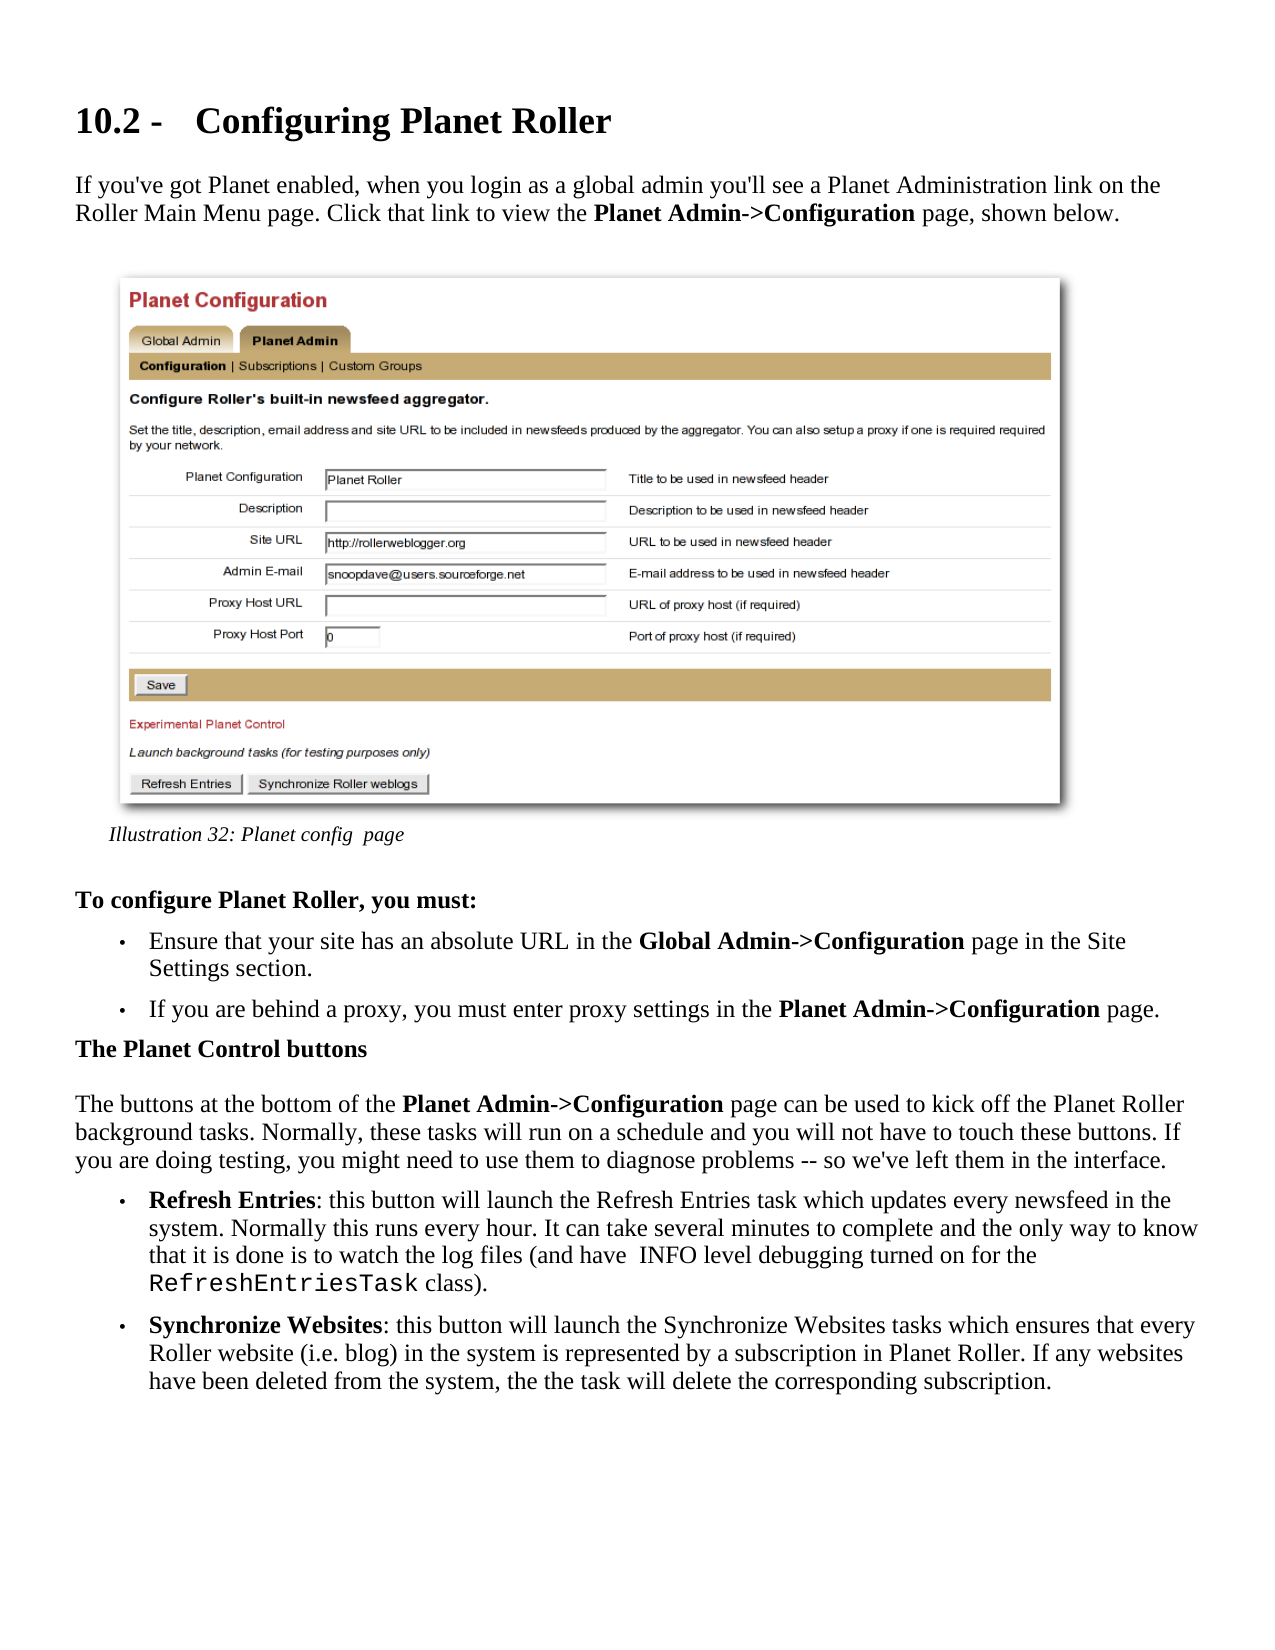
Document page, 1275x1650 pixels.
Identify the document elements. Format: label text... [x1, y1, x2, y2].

text If you've got Planet enabled, when you login as a global admin you'll see a Planet Administration link on the Roller Main Menu page. Click that link to view the Planet Admin->Configuration page, shown below. [75, 171, 1200, 226]
list Synchronize Websites: this button will launch the Synchronize Websites tasks which ensures that every Roller website (i.e. blog) in the system is represented by a subscription in Planet Roller. If any websites have been deleted from the system, the the task will delete the corresponding subscription. [119, 1311, 1200, 1394]
text To configure Planet Roller, you must: [75, 887, 1200, 914]
list Refresh Entries: this button will launch the Refresh Entries task which updates every newsfeed in the system. Normally this runs every hour. It can take several minutes to complete and the only way to know that it is done is to watch the log files (and have INFO level debugging turned on for the RefreshEntriesTask class). [119, 1186, 1200, 1299]
text Illustration 32: Planet config page [109, 824, 1080, 846]
list If you are behind a proxy, you must enter proxy settings in the Planet Admin->Configuration page. [119, 995, 1200, 1022]
subtitle Configuring Planet Roller [75, 100, 1200, 141]
text The buttons at the bottom of the Planet Admin->Configuration page can be used to kick off the Planet Roller background tasks. Normally, these tasks will run on a schedule and you will not have to touch these buttons. If you are doing testing, you might need to use them to diagnose problems -- so we've left them in the interface. [75, 1090, 1200, 1173]
text The Planet Control buttons [75, 1035, 1200, 1063]
picture [108, 266, 1080, 824]
list Ensure that your site has an absolute URL in the Global Admin->Configuration page in the Site Settings section. [119, 927, 1200, 982]
